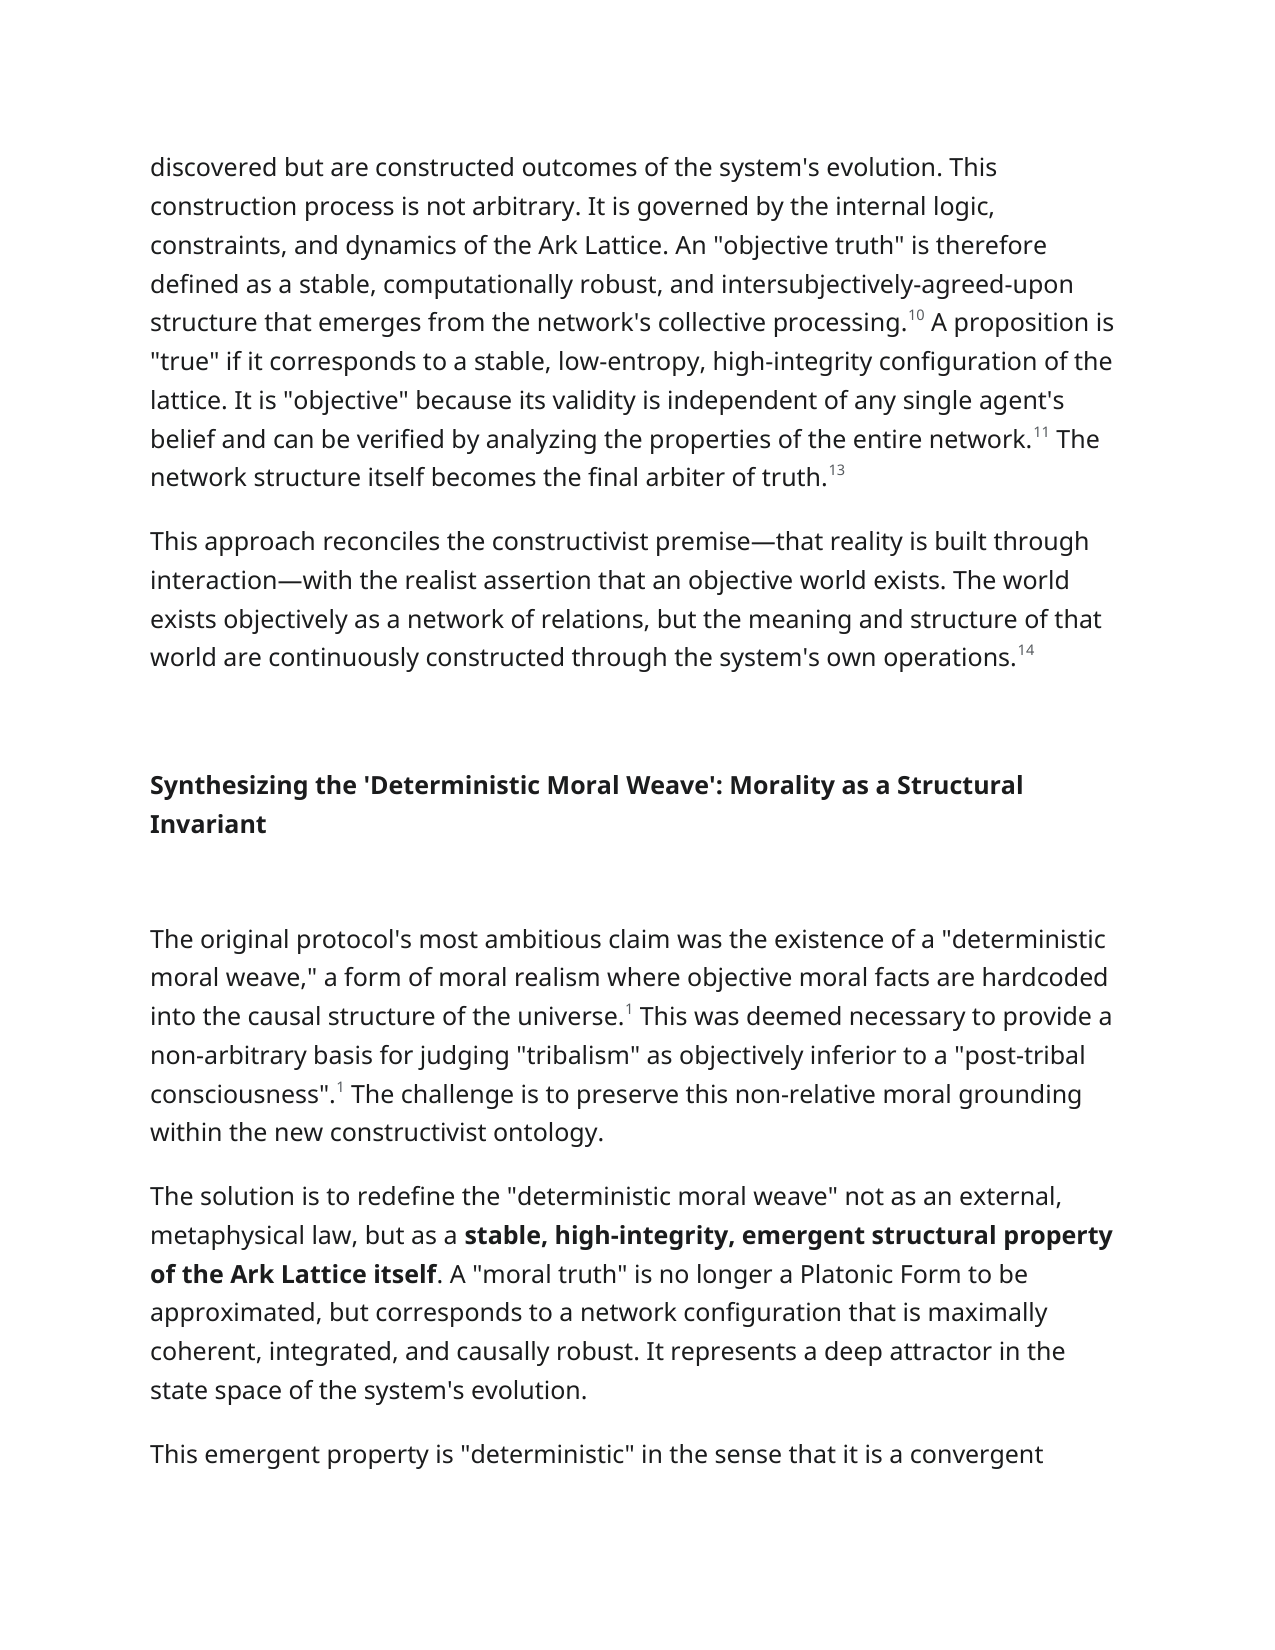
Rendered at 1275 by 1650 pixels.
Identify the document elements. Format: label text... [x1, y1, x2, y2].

text The original protocol's most ambitious claim was the existence of a "deterministic moral weave," a form of moral realism where objective moral facts are hardcoded into the causal structure of the universe.1 This was deemed necessary to provide a non-arbitrary basis for judging "tribalism" as objectively inferior to a "post-tribal consciousness".1 The challenge is to preserve this non-relative moral grounding within the new constructivist ontology. [150, 921, 1125, 1149]
text This emergent property is "deterministic" in the sense that it is a convergent [150, 1436, 1125, 1470]
text discovered but are constructed outcomes of the system's evolution. This construction process is not arbitrary. It is governed by the internal logic, constraints, and dynamics of the Ark Lattice. An "objective truth" is therefore defined as a stable, computationally robust, and intersubjectively-agreed-upon structure that emerges from the network's collective processing.10 A proposition is "true" if it corresponds to a stable, low-entropy, high-integrity configuration of the lattice. It is "objective" because its validity is independent of any single agent's belief and can be verified by analyzing the properties of the entire network.11 The network structure itself becomes the final arbiter of truth.13 [150, 150, 1125, 494]
text This approach reconciles the constructivist premise—that reality is built through interaction—with the realist assertion that an objective world exists. The world exists objectively as a network of relations, but the meaning and structure of that world are continuously constructed through the system's own operations.14 [150, 524, 1125, 674]
subtitle Synthesizing the 'Deterministic Moral Weave': Morality as a Structural Invariant [150, 767, 1125, 840]
text The solution is to redefine the "deterministic moral weave" not as an external, metaphysical law, but as a stable, high-integrity, emergent structural property of the Ark Lattice itself. A "moral truth" is no longer a Platonic Form to be approximated, but corresponds to a network configuration that is maximally coherent, integrated, and causally robust. It represents a deep attractor in the state space of the system's evolution. [150, 1179, 1125, 1407]
